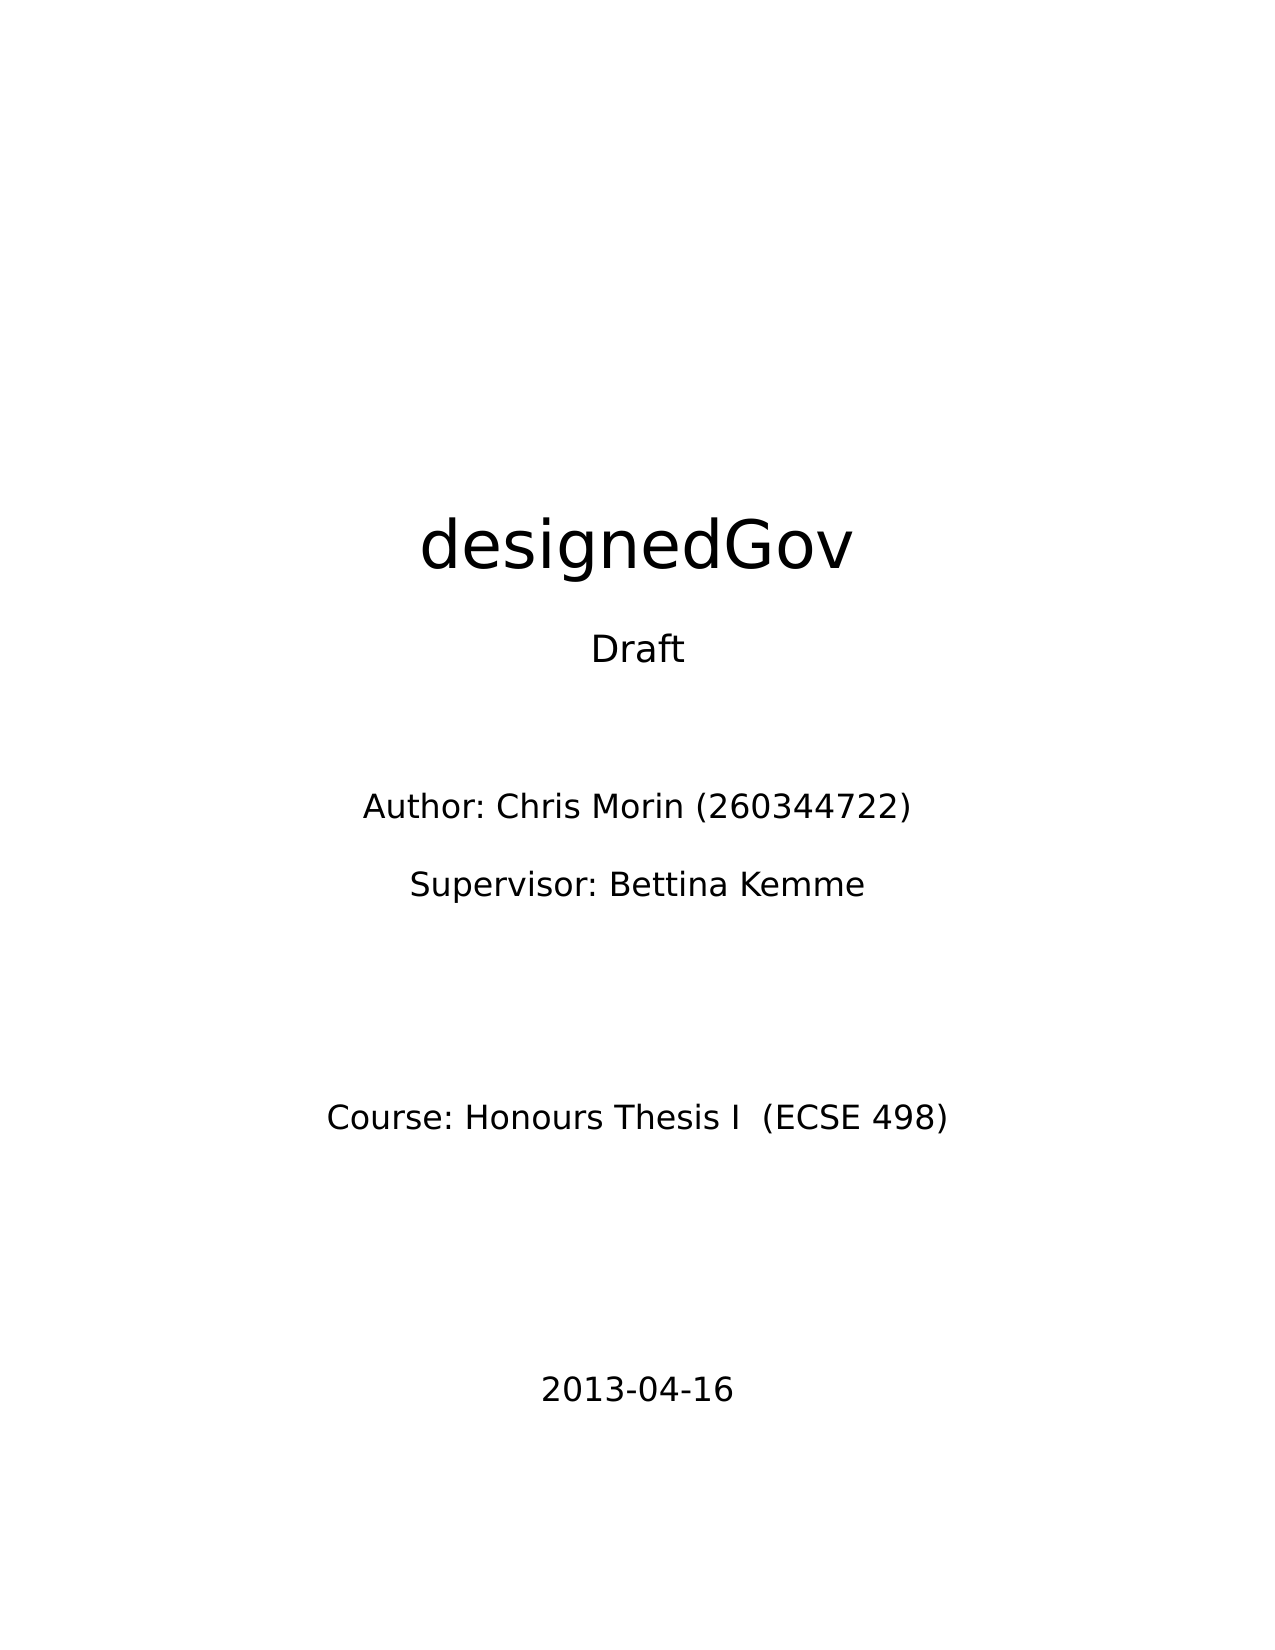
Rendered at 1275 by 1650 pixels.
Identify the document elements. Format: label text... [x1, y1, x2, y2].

text Draft [118, 627, 1157, 671]
text designedGov [118, 506, 1157, 584]
text Course: Honours Thesis I (ECSE 498) [118, 1098, 1157, 1137]
text 2013-04-16 [118, 1370, 1157, 1409]
text Supervisor: Bettina Kemme [118, 865, 1157, 904]
text Author: Chris Morin (260344722) [118, 787, 1157, 826]
